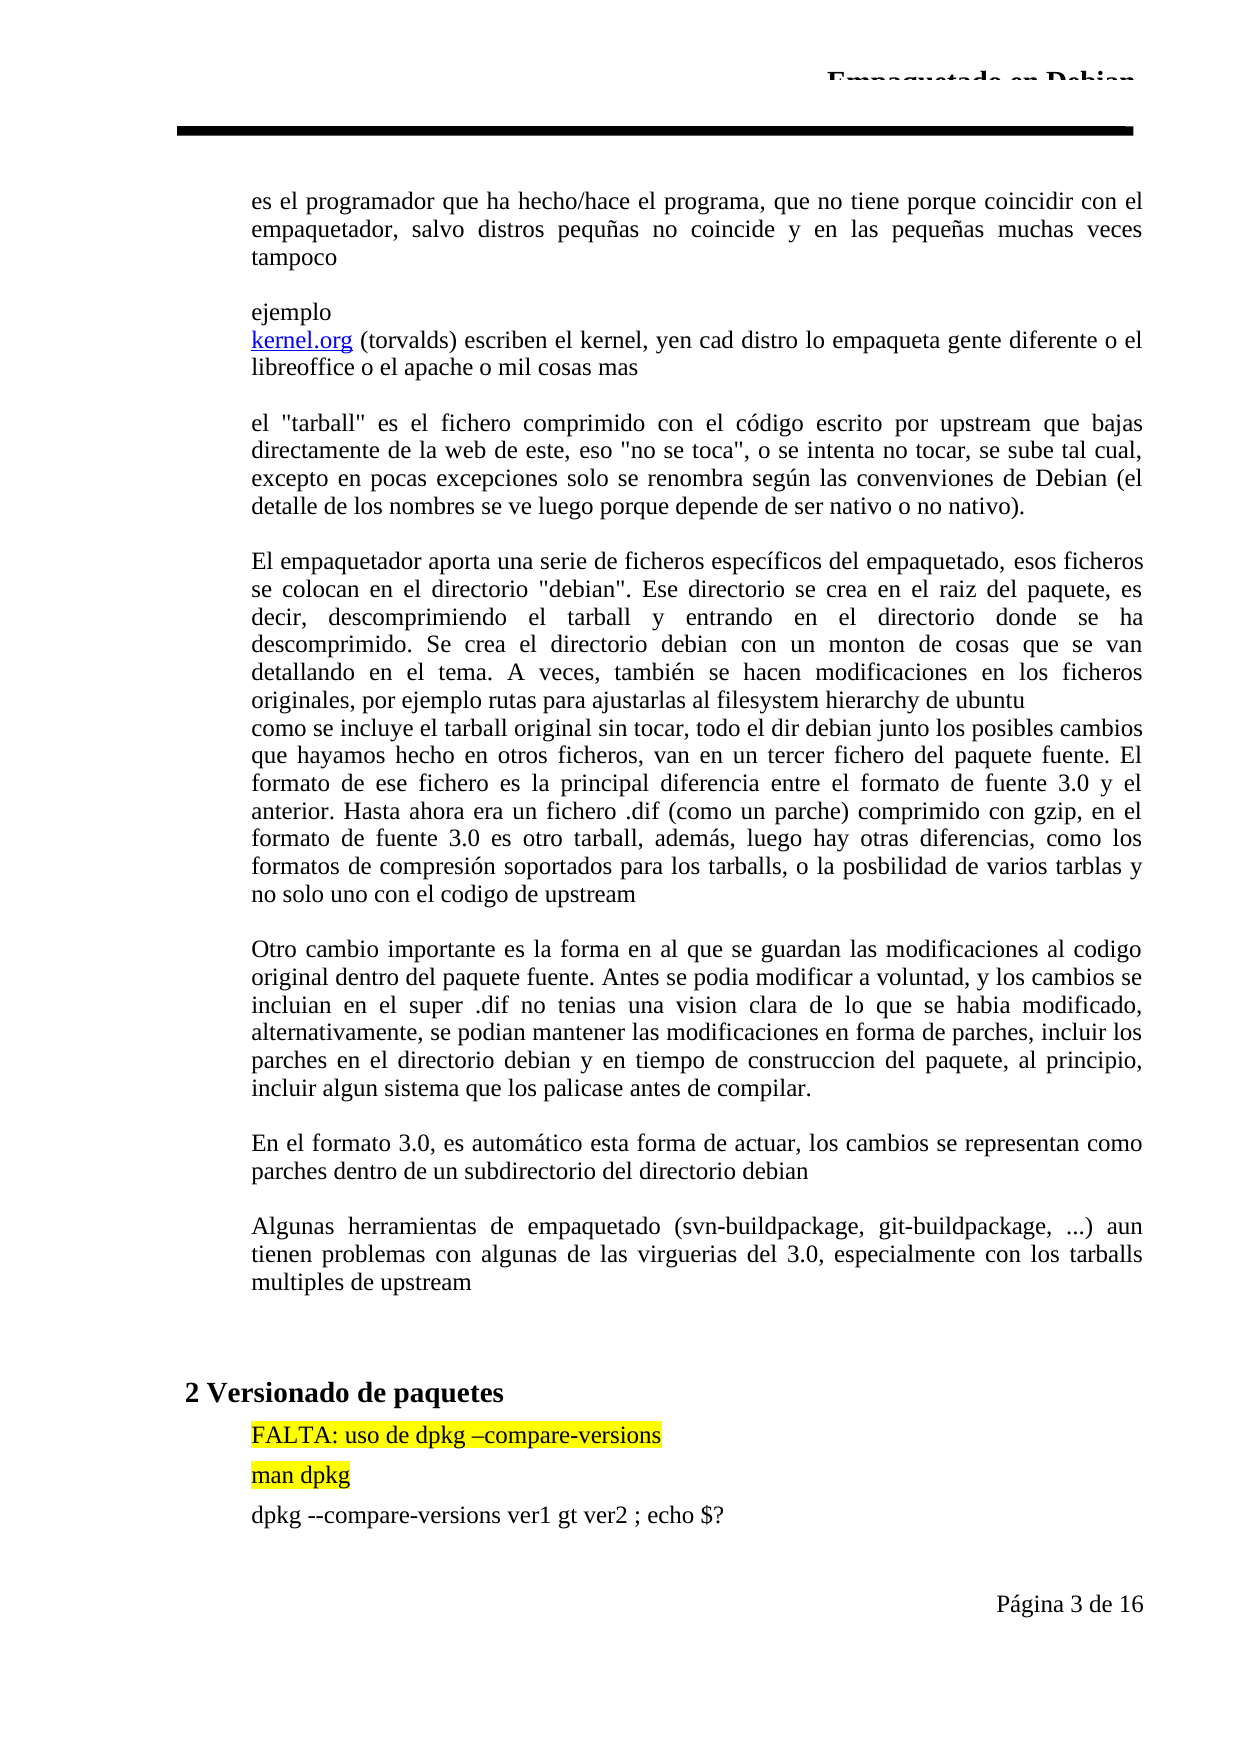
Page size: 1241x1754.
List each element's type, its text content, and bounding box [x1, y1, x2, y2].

subtitle Versionado de paquetes [177, 1376, 1144, 1408]
text como se incluye el tarball original sin tocar, todo el dir debian junto los posibles cambios que hayamos hecho en otros ficheros, van en un tercer fichero del paquete fuente. El formato de ese fichero es la principal diferencia entre el formato de fuente 3.0 y el anterior. Hasta ahora era un fichero .dif (como un parche) comprimido con gzip, en el formato de fuente 3.0 es otro tarball, además, luego hay otras diferencias, como los formatos de compresión soportados para los tarballs, o la posbilidad de varios tarblas y no solo uno con el codigo de upstream [251, 714, 1144, 908]
text el "tarball" es el fichero comprimido con el código escrito por upstream que bajas directamente de la web de este, eso "no se toca", o se intenta no tocar, se sube tal cual, excepto en pocas excepciones solo se renombra según las convenviones de Debian (el detalle de los nombres se ve luego porque depende de ser nativo o no nativo). [251, 409, 1144, 520]
text man dpkg [251, 1461, 1144, 1489]
text kernel.org (torvalds) escriben el kernel, yen cad distro lo empaqueta gente diferente o el libreoffice o el apache o mil cosas mas [251, 326, 1144, 381]
text El empaquetador aporta una serie de ficheros específicos del empaquetado, esos ficheros se colocan en el directorio "debian". Ese directorio se crea en el raiz del paquete, es decir, descomprimiendo el tarball y entrando en el directorio donde se ha descomprimido. Se crea el directorio debian con un monton de cosas que se van detallando en el tema. A veces, también se hacen modificaciones en los ficheros originales, por ejemplo rutas para ajustarlas al filesystem hierarchy de ubuntu [251, 547, 1144, 714]
text FALTA: uso de dpkg –compare-versions [251, 1421, 1144, 1448]
text Algunas herramientas de empaquetado (svn-buildpackage, git-buildpackage, ...) aun tienen problemas con algunas de las virguerias del 3.0, especialmente con los tarballs multiples de upstream [251, 1212, 1144, 1296]
text dpkg --compare-versions ver1 gt ver2 ; echo $? [251, 1501, 1144, 1529]
text ejemplo [251, 298, 1144, 326]
text es el programador que ha hecho/hace el programa, que no tiene porque coincidir con el empaquetador, salvo distros pequñas no coincide y en las pequeñas muchas veces tampoco [251, 187, 1144, 270]
text Otro cambio importante es la forma en al que se guardan las modificaciones al codigo original dentro del paquete fuente. Antes se podia modificar a voluntad, y los cambios se incluian en el super .dif no tenias una vision clara de lo que se habia modificado, alternativamente, se podian mantener las modificaciones en forma de parches, incluir los parches en el directorio debian y en tiempo de construccion del paquete, al principio, incluir algun sistema que los palicase antes de compilar. [251, 935, 1144, 1102]
text En el formato 3.0, es automático esta forma de actuar, los cambios se representan como parches dentro de un subdirectorio del directorio debian [251, 1129, 1144, 1185]
